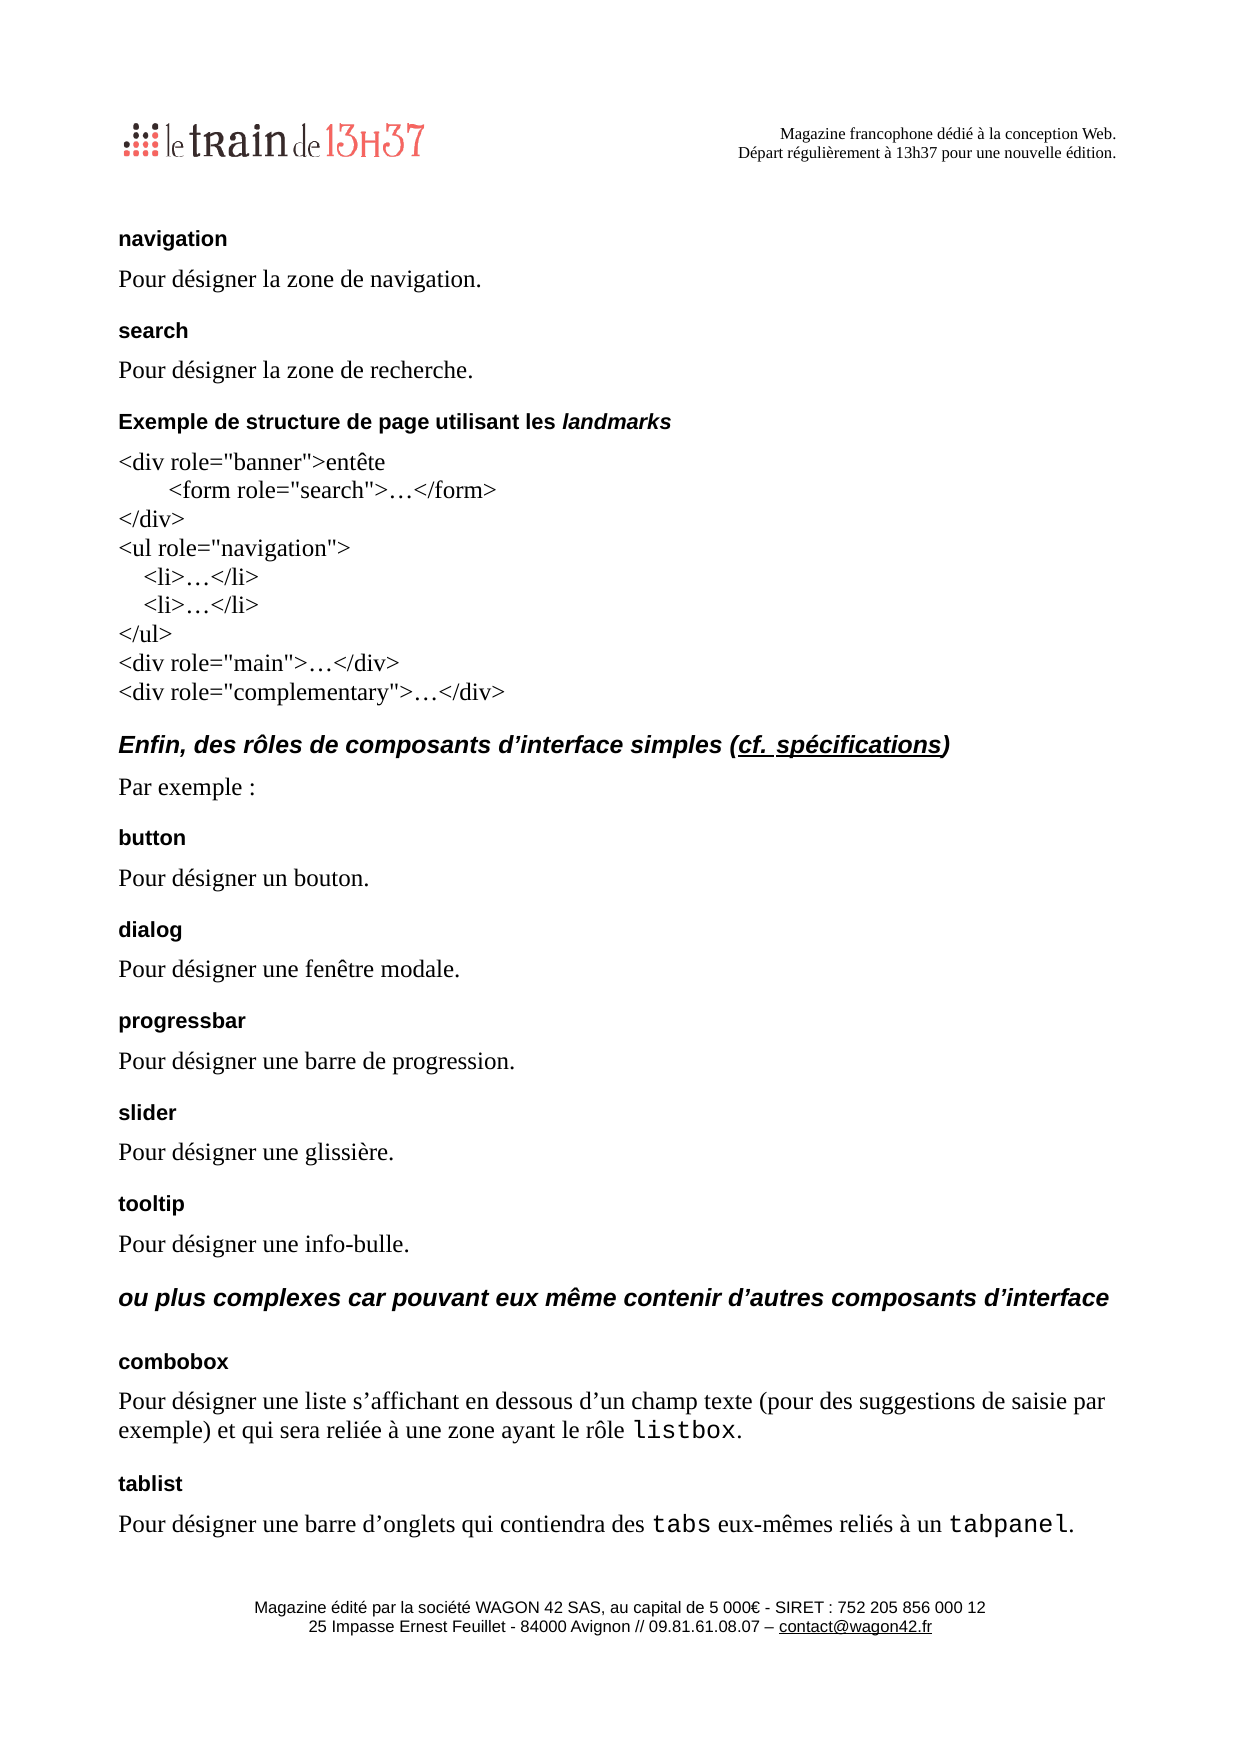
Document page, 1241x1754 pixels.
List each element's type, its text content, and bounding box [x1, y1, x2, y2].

subtitle ou plus complexes car pouvant eux même contenir d’autres composants d’interface [118, 1283, 1122, 1311]
subtitle tablist [118, 1471, 1122, 1496]
picture [123, 123, 425, 157]
subtitle Exemple de structure de page utilisant les landmarks [118, 409, 1122, 434]
text Pour désigner une liste s’affichant en dessous d’un champ texte (pour des suggestions de saisie par exemple) et qui sera reliée à une zone ayant le rôle listbox. [118, 1386, 1122, 1446]
text Pour désigner une fenêtre modale. [118, 954, 1122, 983]
text <form role="search">…</form> [118, 476, 1122, 504]
text <div role="banner">entête [118, 447, 1122, 476]
subtitle navigation [118, 226, 1122, 251]
text <ul role="navigation"> [118, 533, 1122, 562]
subtitle search [118, 318, 1122, 343]
text Pour désigner une info-bulle. [118, 1229, 1122, 1258]
text <div role="complementary">…</div> [118, 677, 1122, 706]
subtitle slider [118, 1100, 1122, 1125]
text </ul> [118, 619, 1122, 648]
text Pour désigner la zone de recherche. [118, 355, 1122, 384]
text <div role="main">…</div> [118, 648, 1122, 677]
subtitle Enfin, des rôles de composants d’interface simples (cf. spécifications) [118, 731, 1122, 759]
subtitle progressbar [118, 1008, 1122, 1033]
subtitle tooltip [118, 1191, 1122, 1216]
text Pour désigner une barre de progression. [118, 1046, 1122, 1075]
text <li>…</li> [118, 562, 1122, 591]
subtitle combobox [118, 1349, 1122, 1374]
text Pour désigner une glissière. [118, 1137, 1122, 1166]
text Par exemple : [118, 772, 1122, 800]
text <li>…</li> [118, 591, 1122, 619]
subtitle button [118, 825, 1122, 851]
text Pour désigner un bouton. [118, 863, 1122, 892]
subtitle dialog [118, 917, 1122, 942]
text Pour désigner la zone de navigation. [118, 264, 1122, 293]
text </div> [118, 504, 1122, 533]
text Pour désigner une barre d’onglets qui contiendra des tabs eux-mêmes reliés à un tabpanel. [118, 1509, 1122, 1539]
